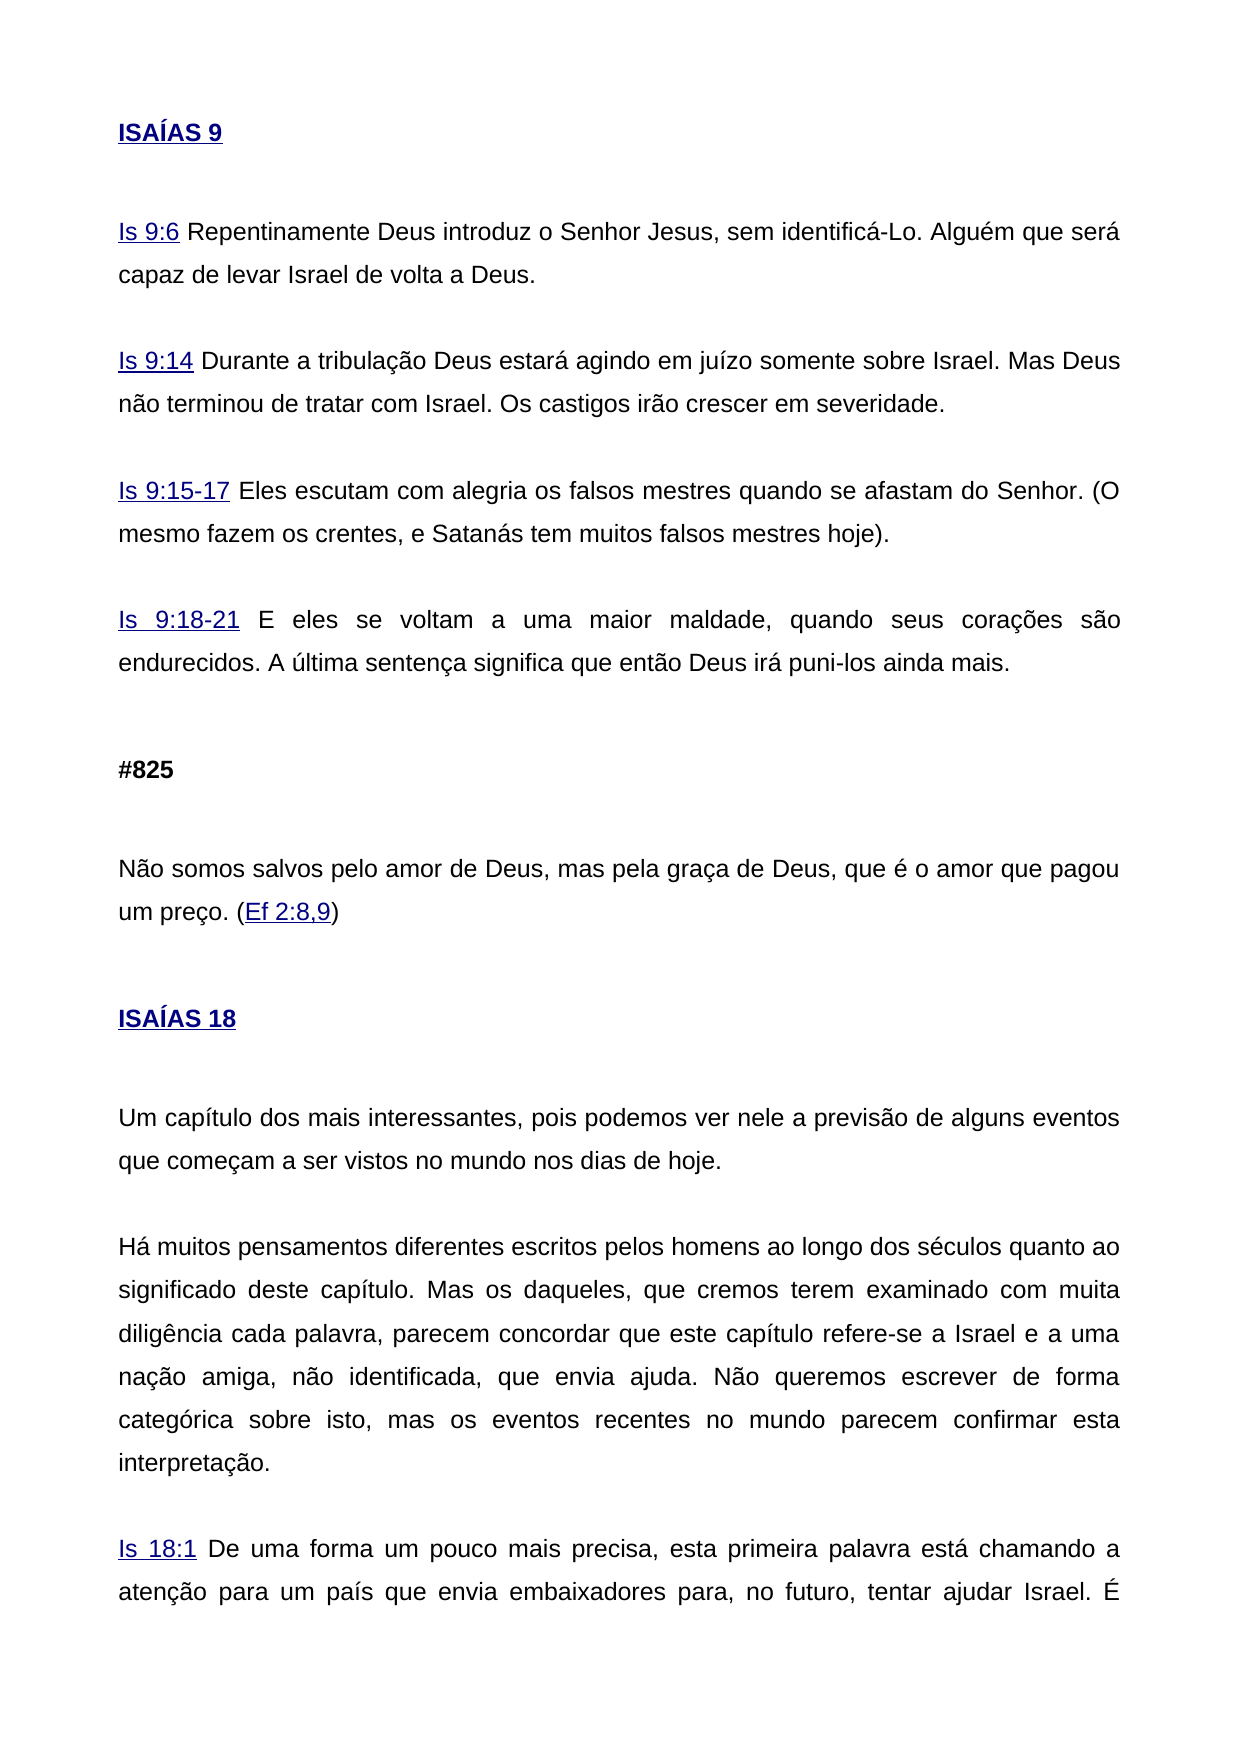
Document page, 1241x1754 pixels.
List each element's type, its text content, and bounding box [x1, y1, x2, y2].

text Is 9:14 Durante a tribulação Deus estará agindo em juízo somente sobre Israel. Mas Deus não terminou de tratar com Israel. Os castigos irão crescer em severidade. [118, 346, 1122, 418]
subtitle #825 [118, 755, 1122, 784]
text Is 9:6 Repentinamente Deus introduz o Senhor Jesus, sem identificá-Lo. Alguém que será capaz de levar Israel de volta a Deus. [118, 217, 1122, 289]
text Is 9:15-17 Eles escutam com alegria os falsos mestres quando se afastam do Senhor. (O mesmo fazem os crentes, e Satanás tem muitos falsos mestres hoje). [118, 476, 1122, 547]
text Is 9:18-21 E eles se voltam a uma maior maldade, quando seus corações são endurecidos. A última sentença significa que então Deus irá puni-los ainda mais. [118, 605, 1122, 677]
text Um capítulo dos mais interessantes, pois podemos ver nele a previsão de alguns eventos que começam a ser vistos no mundo nos dias de hoje. [118, 1103, 1122, 1175]
subtitle ISAÍAS 9 [118, 118, 1122, 147]
subtitle ISAÍAS 18 [118, 1004, 1122, 1033]
text Há muitos pensamentos diferentes escritos pelos homens ao longo dos séculos quanto ao significado deste capítulo. Mas os daqueles, que cremos terem examinado com muita diligência cada palavra, parecem concordar que este capítulo refere-se a Israel e a uma nação amiga, não identificada, que envia ajuda. Não queremos escrever de forma categórica sobre isto, mas os eventos recentes no mundo parecem confirmar esta interpretação. [118, 1232, 1122, 1477]
text Is 18:1 De uma forma um pouco mais precisa, esta primeira palavra está chamando a atenção para um país que envia embaixadores para, no futuro, tentar ajudar Israel. É [118, 1534, 1122, 1606]
text Não somos salvos pelo amor de Deus, mas pela graça de Deus, que é o amor que pagou um preço. (Ef 2:8,9) [118, 854, 1122, 926]
